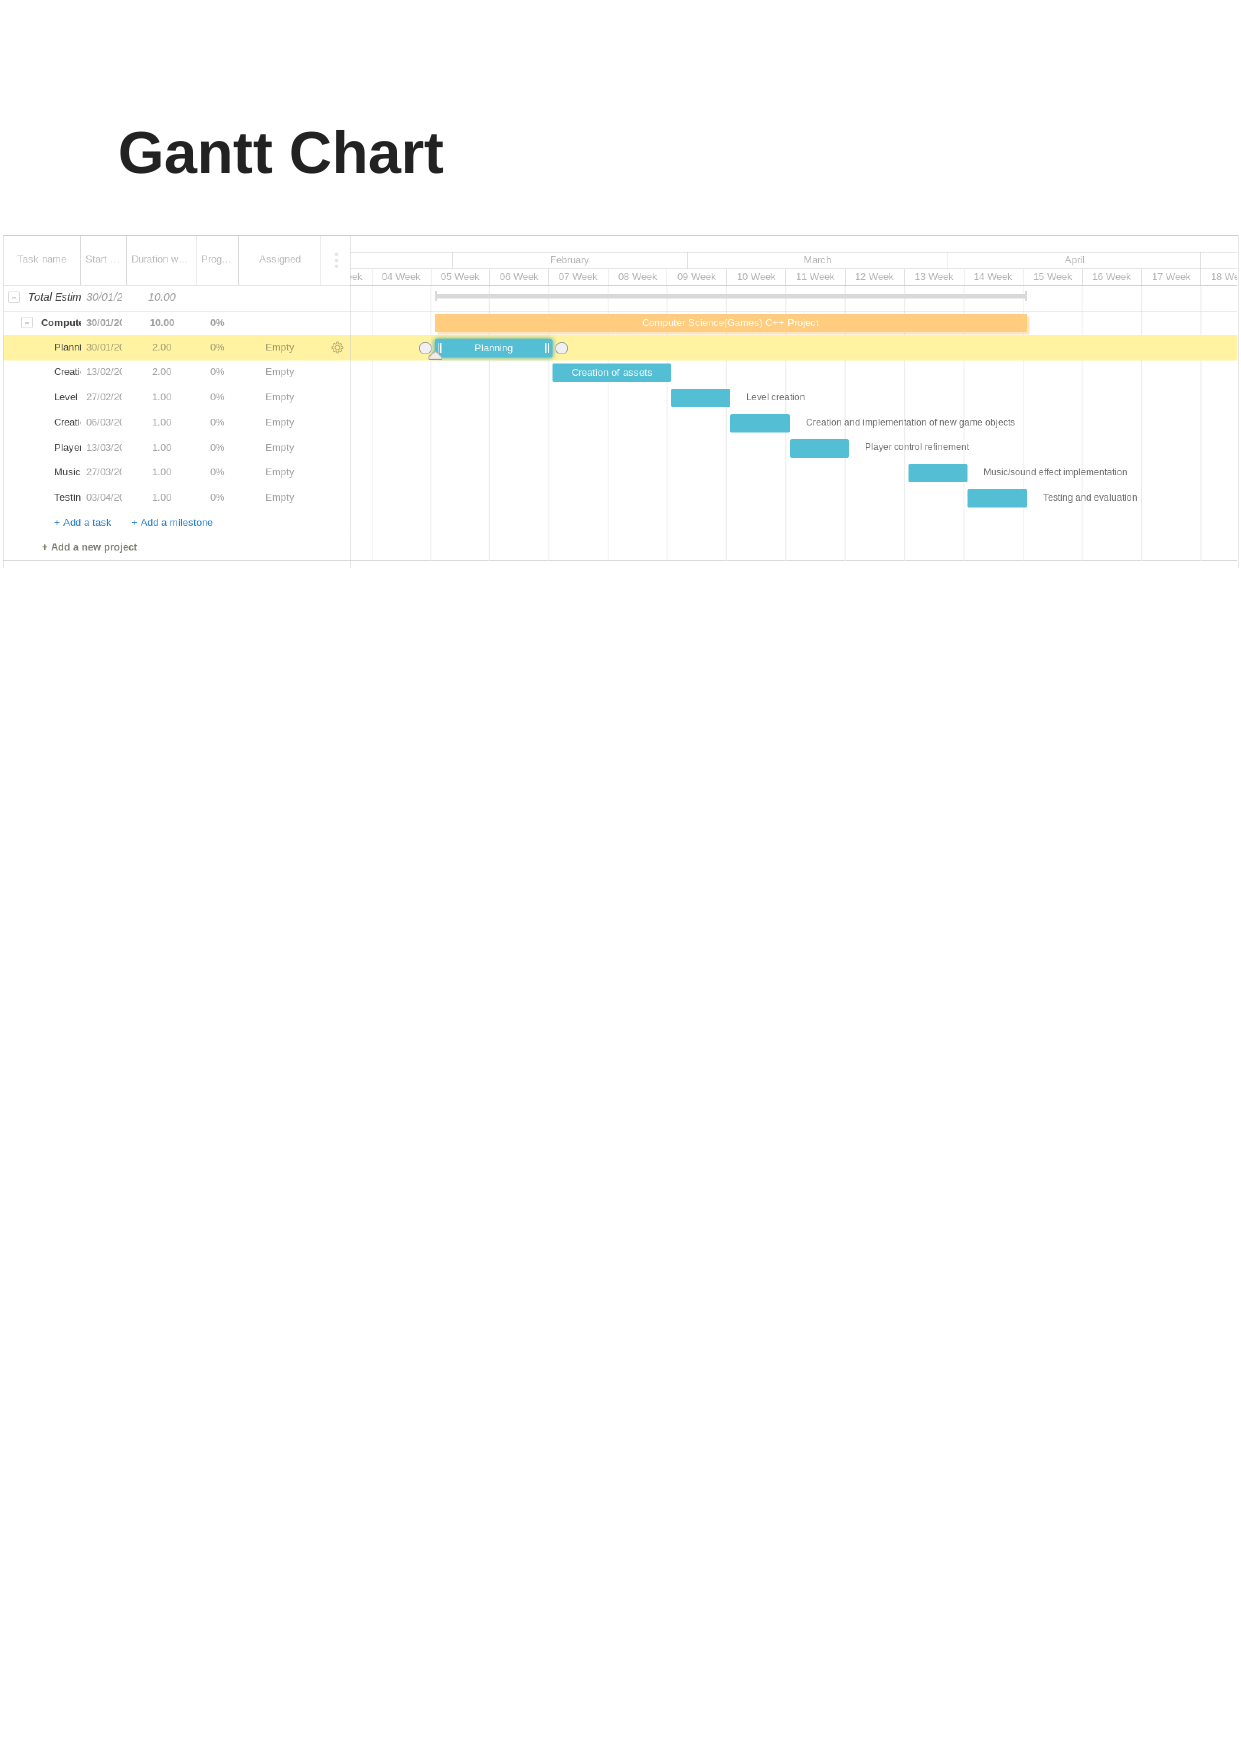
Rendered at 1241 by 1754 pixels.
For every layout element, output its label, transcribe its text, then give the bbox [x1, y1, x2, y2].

text Gantt Chart [118, 118, 1122, 186]
picture [0, 231, 1241, 568]
